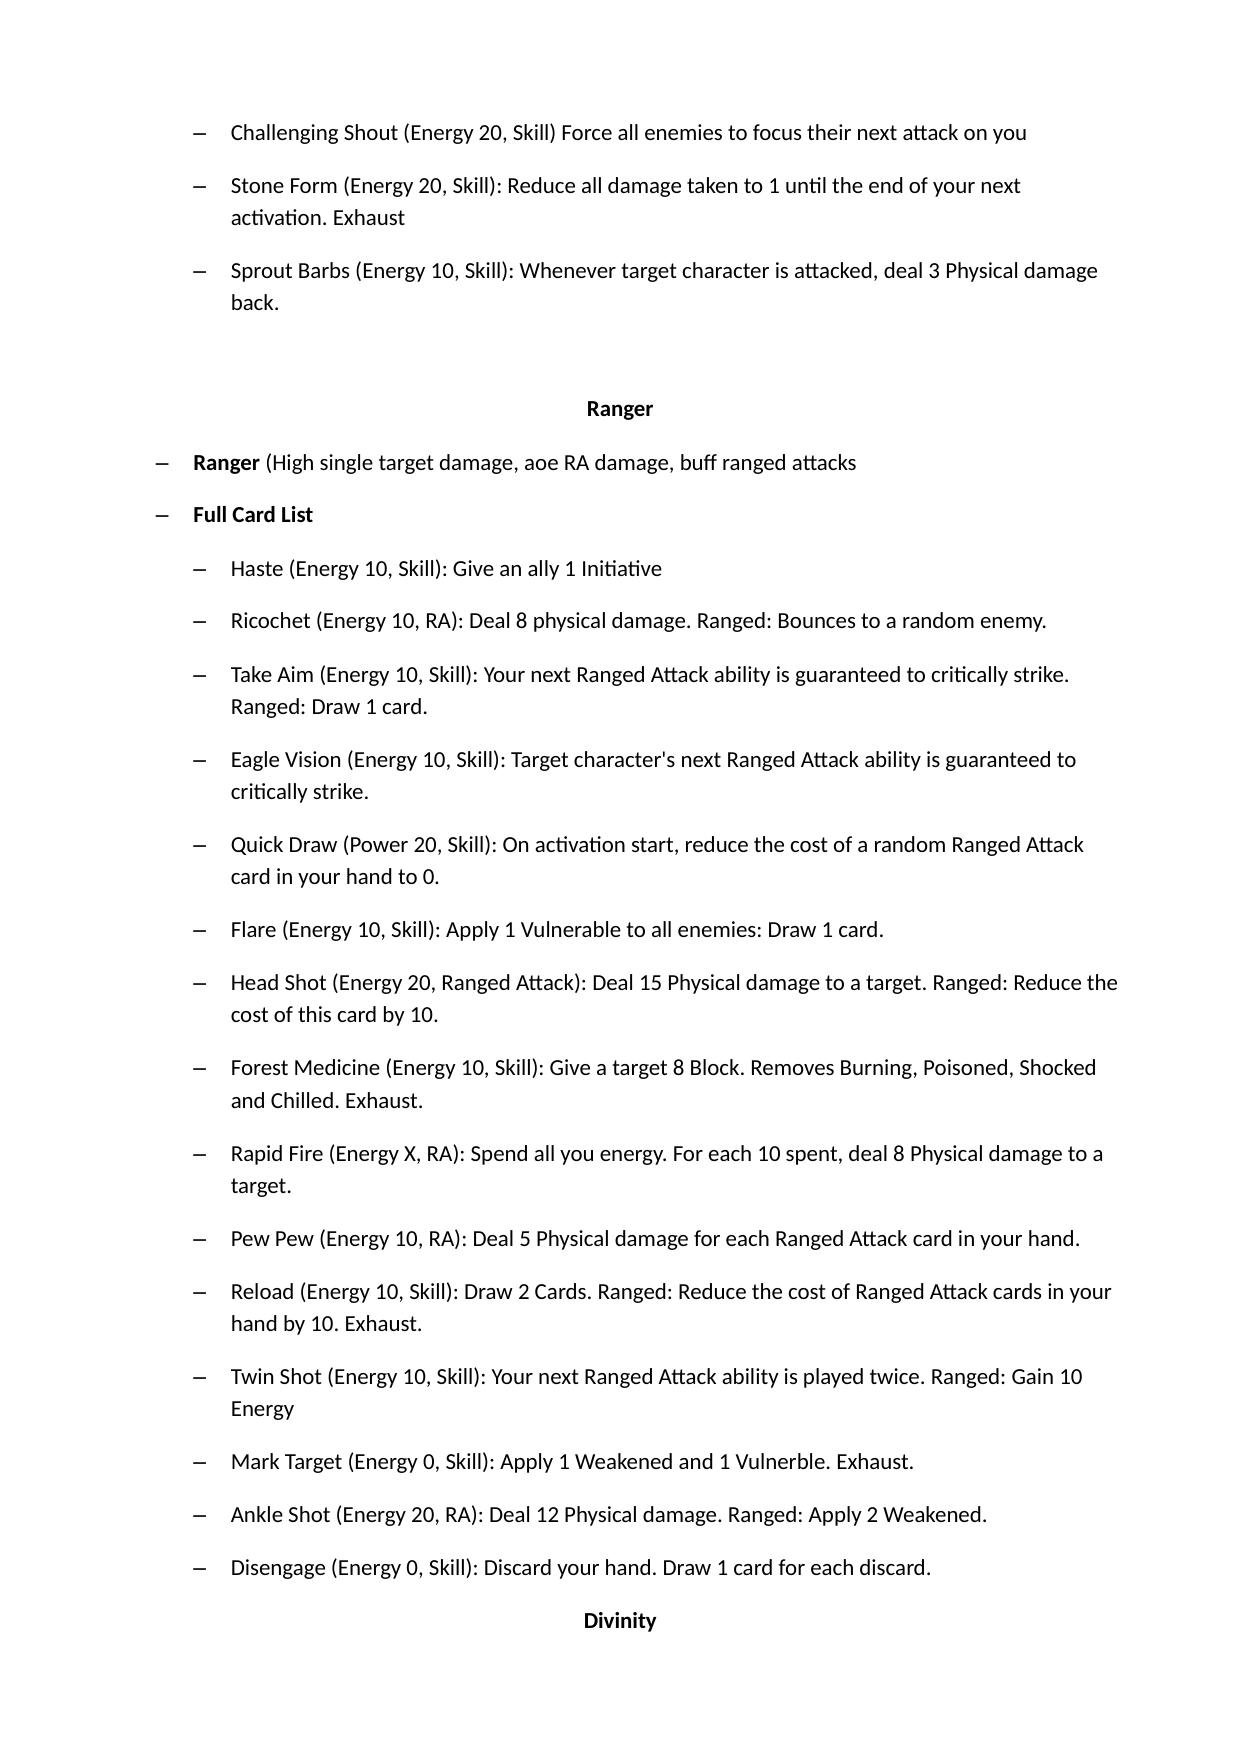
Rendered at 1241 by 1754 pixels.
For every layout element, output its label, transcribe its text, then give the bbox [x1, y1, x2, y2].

list Quick Draw (Power 20, Skill): On activation start, reduce the cost of a random Ranged Attack card in your hand to 0. [193, 830, 1122, 890]
list Take Aim (Energy 10, Skill): Your next Ranged Attack ability is guaranteed to critically strike. Ranged: Draw 1 card. [193, 660, 1122, 720]
list Eagle Vision (Energy 10, Skill): Target character's next Ranged Attack ability is guaranteed to critically strike. [193, 745, 1122, 805]
list Head Shot (Energy 20, Ranged Attack): Deal 15 Physical damage to a target. Ranged: Reduce the cost of this card by 10. [193, 968, 1122, 1028]
list Ricochet (Energy 10, RA): Deal 8 physical damage. Ranged: Bounces to a random enemy. [193, 607, 1122, 635]
list Sprout Barbs (Energy 10, Skill): Whenever target character is attacked, deal 3 Physical damage back. [193, 256, 1122, 317]
list Full Card List [156, 501, 1122, 529]
list Flare (Energy 10, Skill): Apply 1 Vulnerable to all enemies: Draw 1 card. [193, 915, 1122, 943]
list Disengage (Energy 0, Skill): Discard your hand. Draw 1 card for each discard. [193, 1553, 1122, 1581]
list Ranger (High single target damage, aoe RA damage, buff ranged attacks [156, 448, 1122, 476]
list Forest Medicine (Energy 10, Skill): Give a target 8 Block. Removes Burning, Poisoned, Shocked and Chilled. Exhaust. [193, 1053, 1122, 1114]
list Challenging Shout (Energy 20, Skill) Force all enemies to focus their next attack on you [193, 118, 1122, 146]
list Rapid Fire (Energy X, RA): Spend all you energy. For each 10 spent, deal 8 Physical damage to a target. [193, 1139, 1122, 1199]
list Pew Pew (Energy 10, RA): Deal 5 Physical damage for each Ranged Attack card in your hand. [193, 1224, 1122, 1252]
list Mark Target (Energy 0, Skill): Apply 1 Weakened and 1 Vulnerble. Exhaust. [193, 1447, 1122, 1475]
list Stone Form (Energy 20, Skill): Reduce all damage taken to 1 until the end of your next activation. Exhaust [193, 171, 1122, 231]
list Reload (Energy 10, Skill): Draw 2 Cards. Ranged: Reduce the cost of Ranged Attack cards in your hand by 10. Exhaust. [193, 1277, 1122, 1337]
text Divinity [118, 1606, 1122, 1634]
text Ranger [118, 394, 1122, 423]
list Ankle Shot (Energy 20, RA): Deal 12 Physical damage. Ranged: Apply 2 Weakened. [193, 1500, 1122, 1528]
list Twin Shot (Energy 10, Skill): Your next Ranged Attack ability is played twice. Ranged: Gain 10 Energy [193, 1362, 1122, 1422]
list Haste (Energy 10, Skill): Give an ally 1 Initiative [193, 554, 1122, 582]
